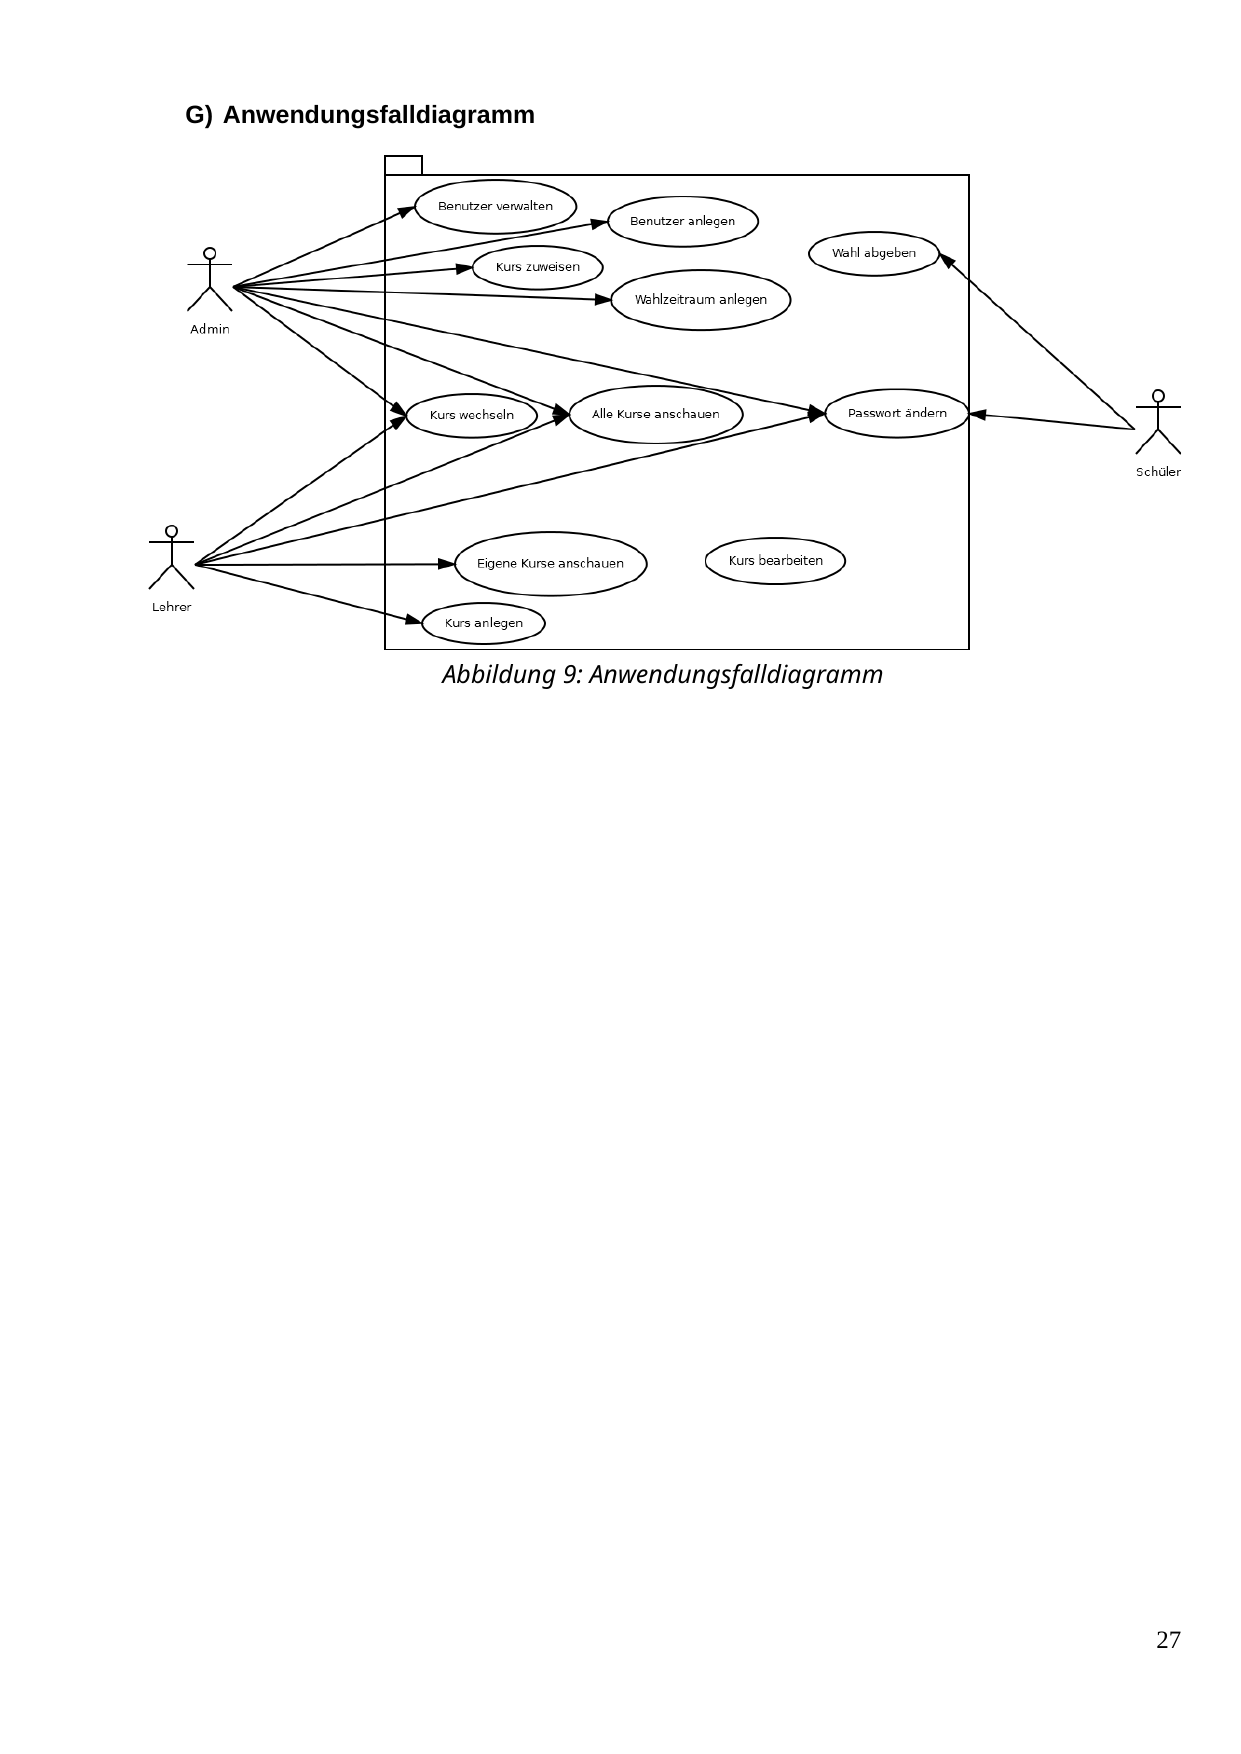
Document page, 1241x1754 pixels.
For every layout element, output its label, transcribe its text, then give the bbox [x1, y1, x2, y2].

picture [147, 155, 1182, 650]
list Anwendungsfalldiagramm [185, 100, 1181, 128]
text Abbildung 9: Anwendungsfalldiagramm [148, 650, 1181, 691]
